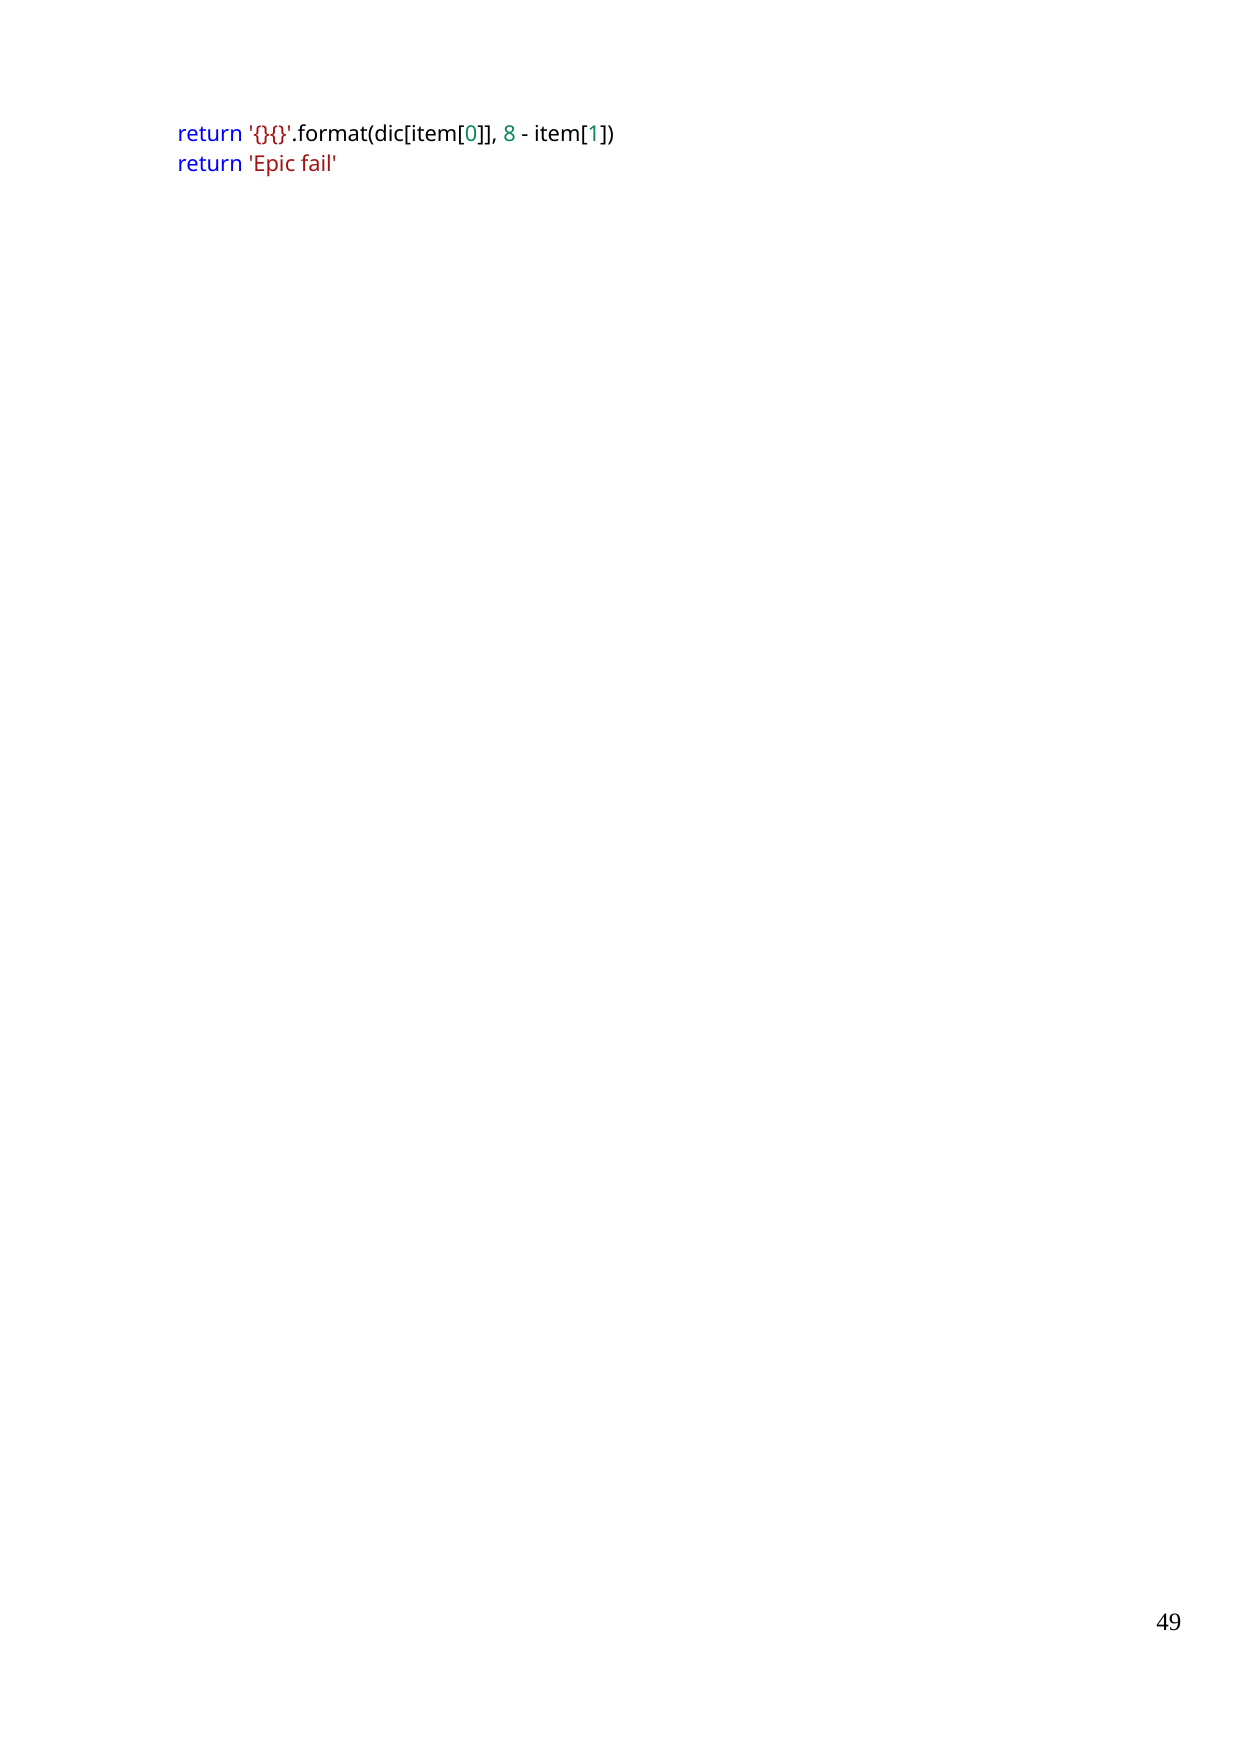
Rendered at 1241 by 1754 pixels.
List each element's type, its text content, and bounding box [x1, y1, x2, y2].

text return '{}{}'.format(dic[item[0]], 8 - item[1]) [177, 118, 1181, 148]
text return 'Epic fail' [177, 148, 1181, 178]
